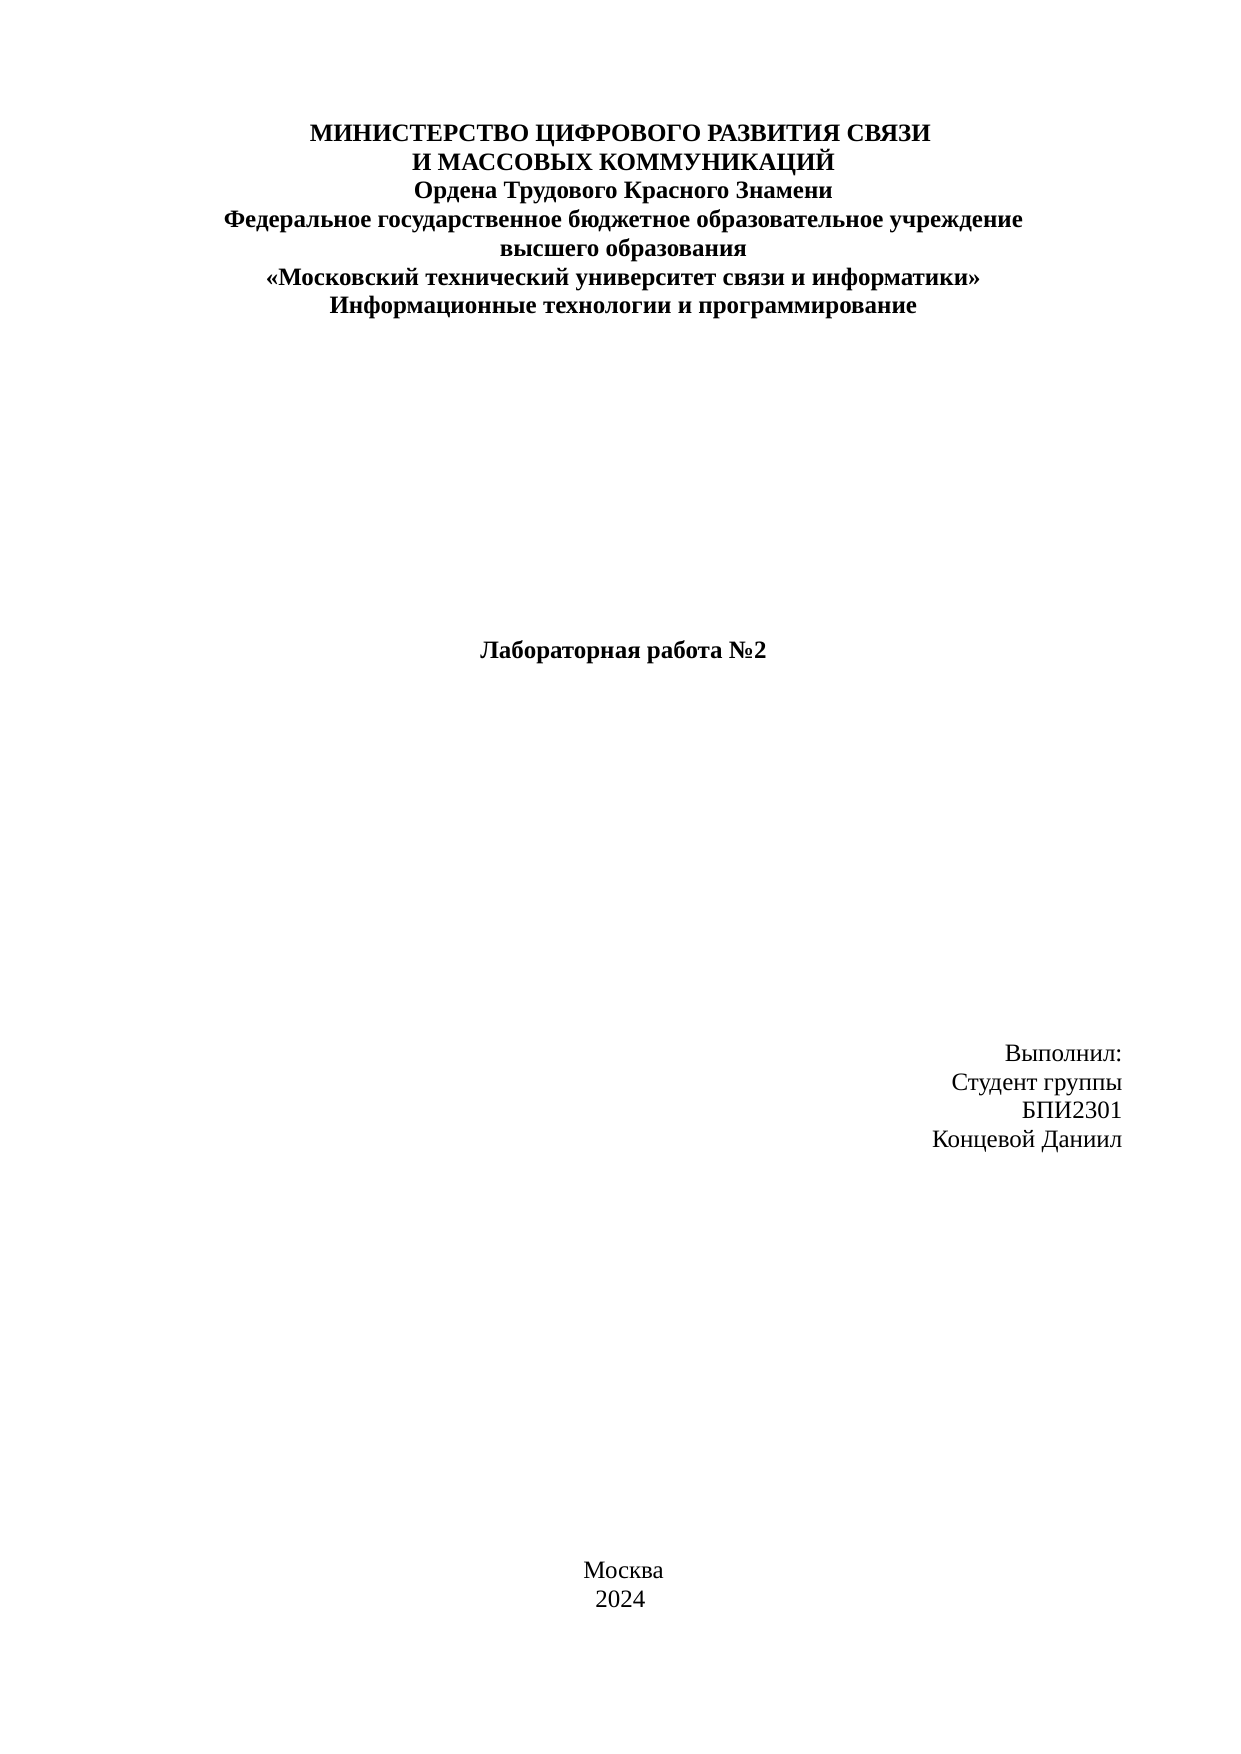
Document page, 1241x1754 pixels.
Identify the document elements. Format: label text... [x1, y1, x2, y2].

text Концевой Даниил [118, 1124, 1122, 1153]
text Ордена Трудового Красного Знамени [118, 176, 1122, 204]
text Информационные технологии и программирование [118, 291, 1122, 319]
text Лабораторная работа №2 [118, 636, 1122, 664]
text 2024 [118, 1584, 1122, 1613]
text БПИ2301 [118, 1096, 1122, 1124]
text Федеральное государственное бюджетное образовательное учреждение [118, 204, 1122, 233]
text Студент группы [118, 1067, 1122, 1096]
text «Московский технический университет связи и информатики» [118, 262, 1122, 291]
text Москва [118, 1556, 1122, 1584]
text И МАССОВЫХ КОММУНИКАЦИЙ [118, 147, 1122, 176]
text Выполнил: [118, 1038, 1122, 1067]
text высшего образования [118, 233, 1122, 262]
text МИНИСТЕРСТВО ЦИФРОВОГО РАЗВИТИЯ СВЯЗИ [118, 118, 1122, 147]
